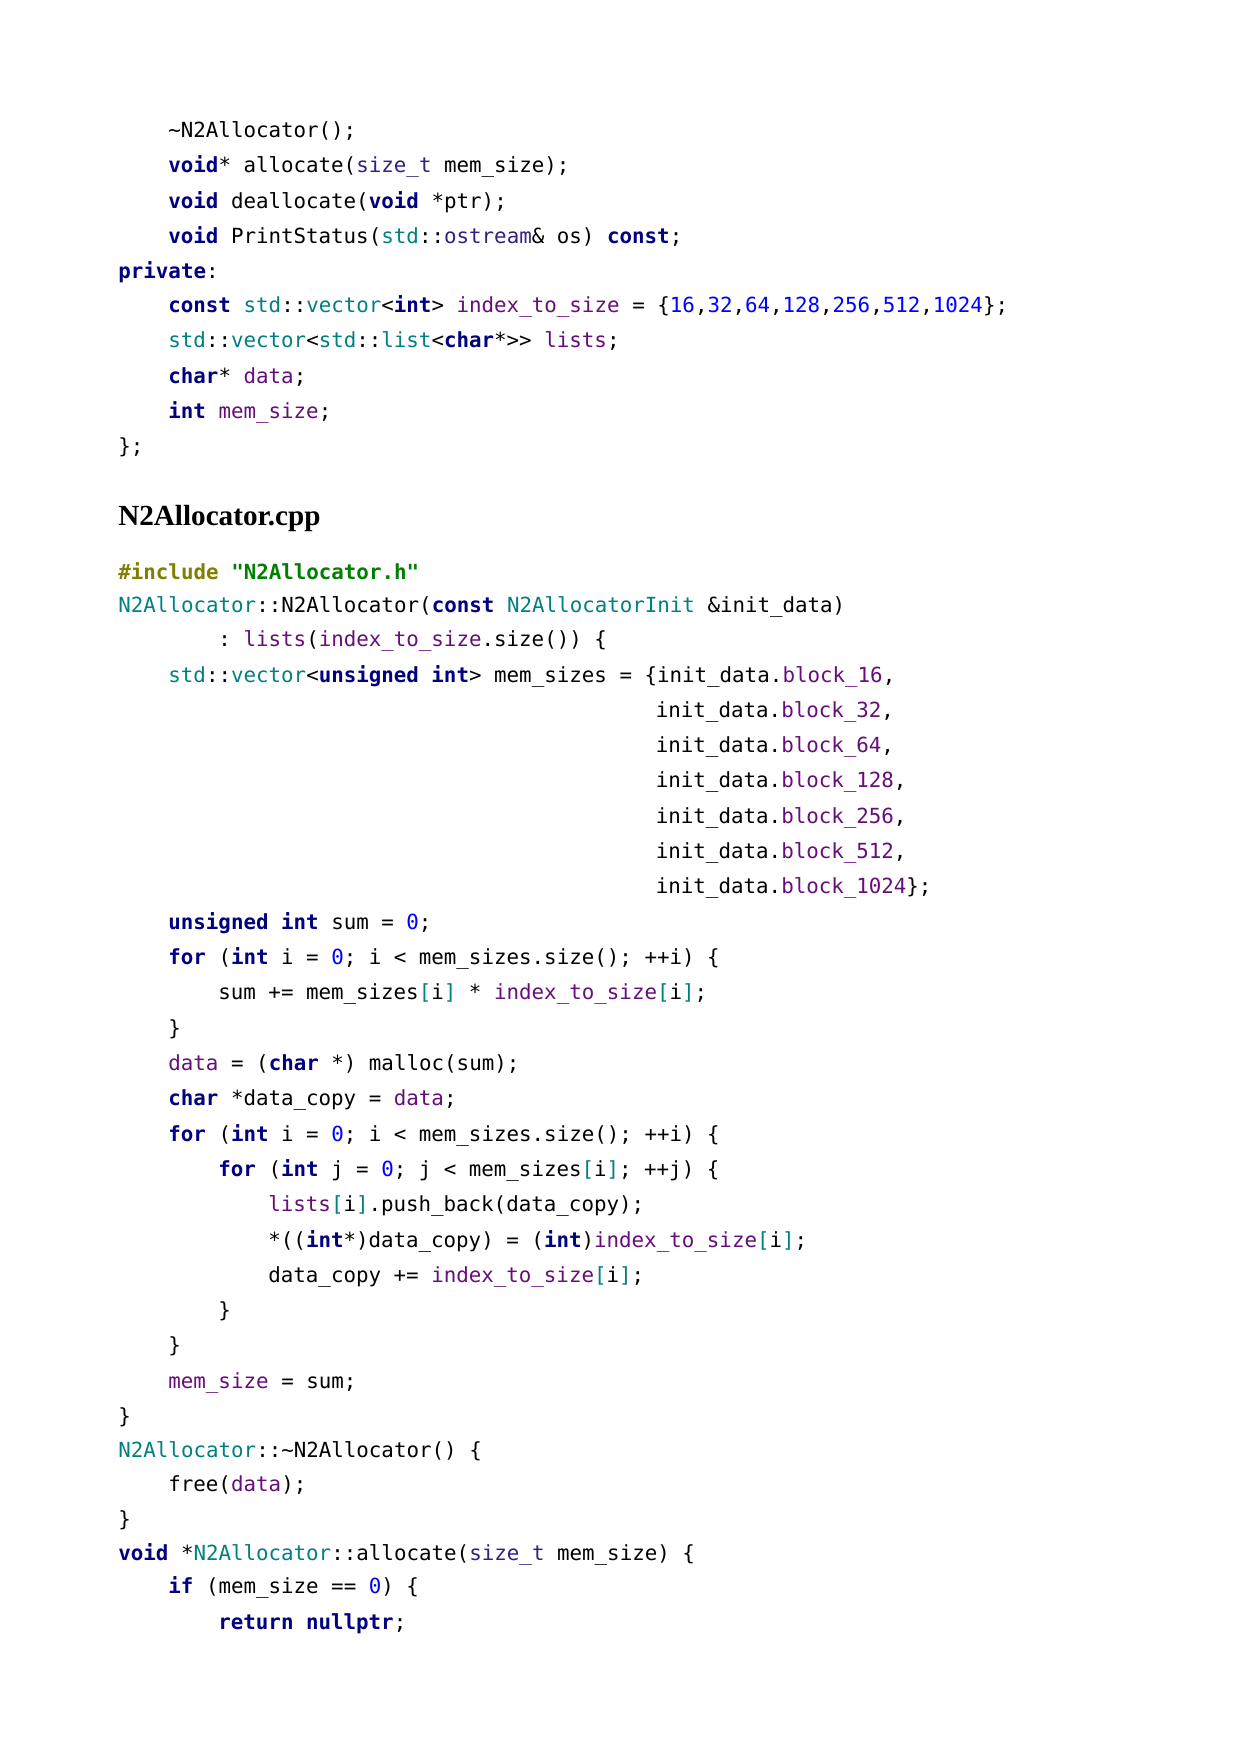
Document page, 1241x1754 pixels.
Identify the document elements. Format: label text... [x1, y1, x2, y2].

text void* allocate(size_t mem_size); [118, 153, 1122, 179]
text char* data; [118, 364, 1122, 389]
text std::vector<std::list<char*>> lists; [118, 328, 1122, 354]
text char *data_copy = data; [118, 1086, 1122, 1112]
text } [118, 1507, 1122, 1531]
text }; [118, 434, 1122, 459]
text void deallocate(void *ptr); [118, 189, 1122, 214]
text for (int j = 0; j < mem_sizes[i]; ++j) { [118, 1157, 1122, 1183]
text } [118, 1333, 1122, 1359]
text data = (char *) malloc(sum); [118, 1051, 1122, 1077]
text N2Allocator::N2Allocator(const N2AllocatorInit &init_data) [118, 593, 1122, 618]
text N2Allocator::~N2Allocator() { [118, 1438, 1122, 1462]
text lists[i].push_back(data_copy); [118, 1192, 1122, 1218]
text const std::vector<int> index_to_size = {16,32,64,128,256,512,1024}; [118, 293, 1122, 319]
text for (int i = 0; i < mem_sizes.size(); ++i) { [118, 1122, 1122, 1147]
text init_data.block_128, [118, 768, 1122, 794]
text void PrintStatus(std::ostream& os) const; [118, 224, 1122, 250]
text N2Allocator.cpp [118, 498, 1122, 531]
text init_data.block_512, [118, 839, 1122, 865]
text sum += mem_sizes[i] * index_to_size[i]; [118, 980, 1122, 1006]
text data_copy += index_to_size[i]; [118, 1263, 1122, 1288]
text init_data.block_1024}; [118, 874, 1122, 900]
text } [118, 1298, 1122, 1324]
text return nullptr; [118, 1610, 1122, 1635]
text *((int*)data_copy) = (int)index_to_size[i]; [118, 1228, 1122, 1253]
text #include "N2Allocator.h" [118, 560, 1122, 584]
text init_data.block_64, [118, 733, 1122, 759]
text } [118, 1404, 1122, 1428]
text void *N2Allocator::allocate(size_t mem_size) { [118, 1541, 1122, 1565]
text ~N2Allocator(); [118, 118, 1122, 144]
text } [118, 1016, 1122, 1041]
text free(data); [118, 1472, 1122, 1497]
text if (mem_size == 0) { [118, 1574, 1122, 1600]
text int mem_size; [118, 399, 1122, 425]
text : lists(index_to_size.size()) { [118, 627, 1122, 653]
text private: [118, 259, 1122, 284]
text std::vector<unsigned int> mem_sizes = {init_data.block_16, [118, 663, 1122, 688]
text mem_size = sum; [118, 1369, 1122, 1394]
text init_data.block_256, [118, 804, 1122, 829]
text init_data.block_32, [118, 698, 1122, 723]
text unsigned int sum = 0; [118, 910, 1122, 935]
text for (int i = 0; i < mem_sizes.size(); ++i) { [118, 945, 1122, 971]
